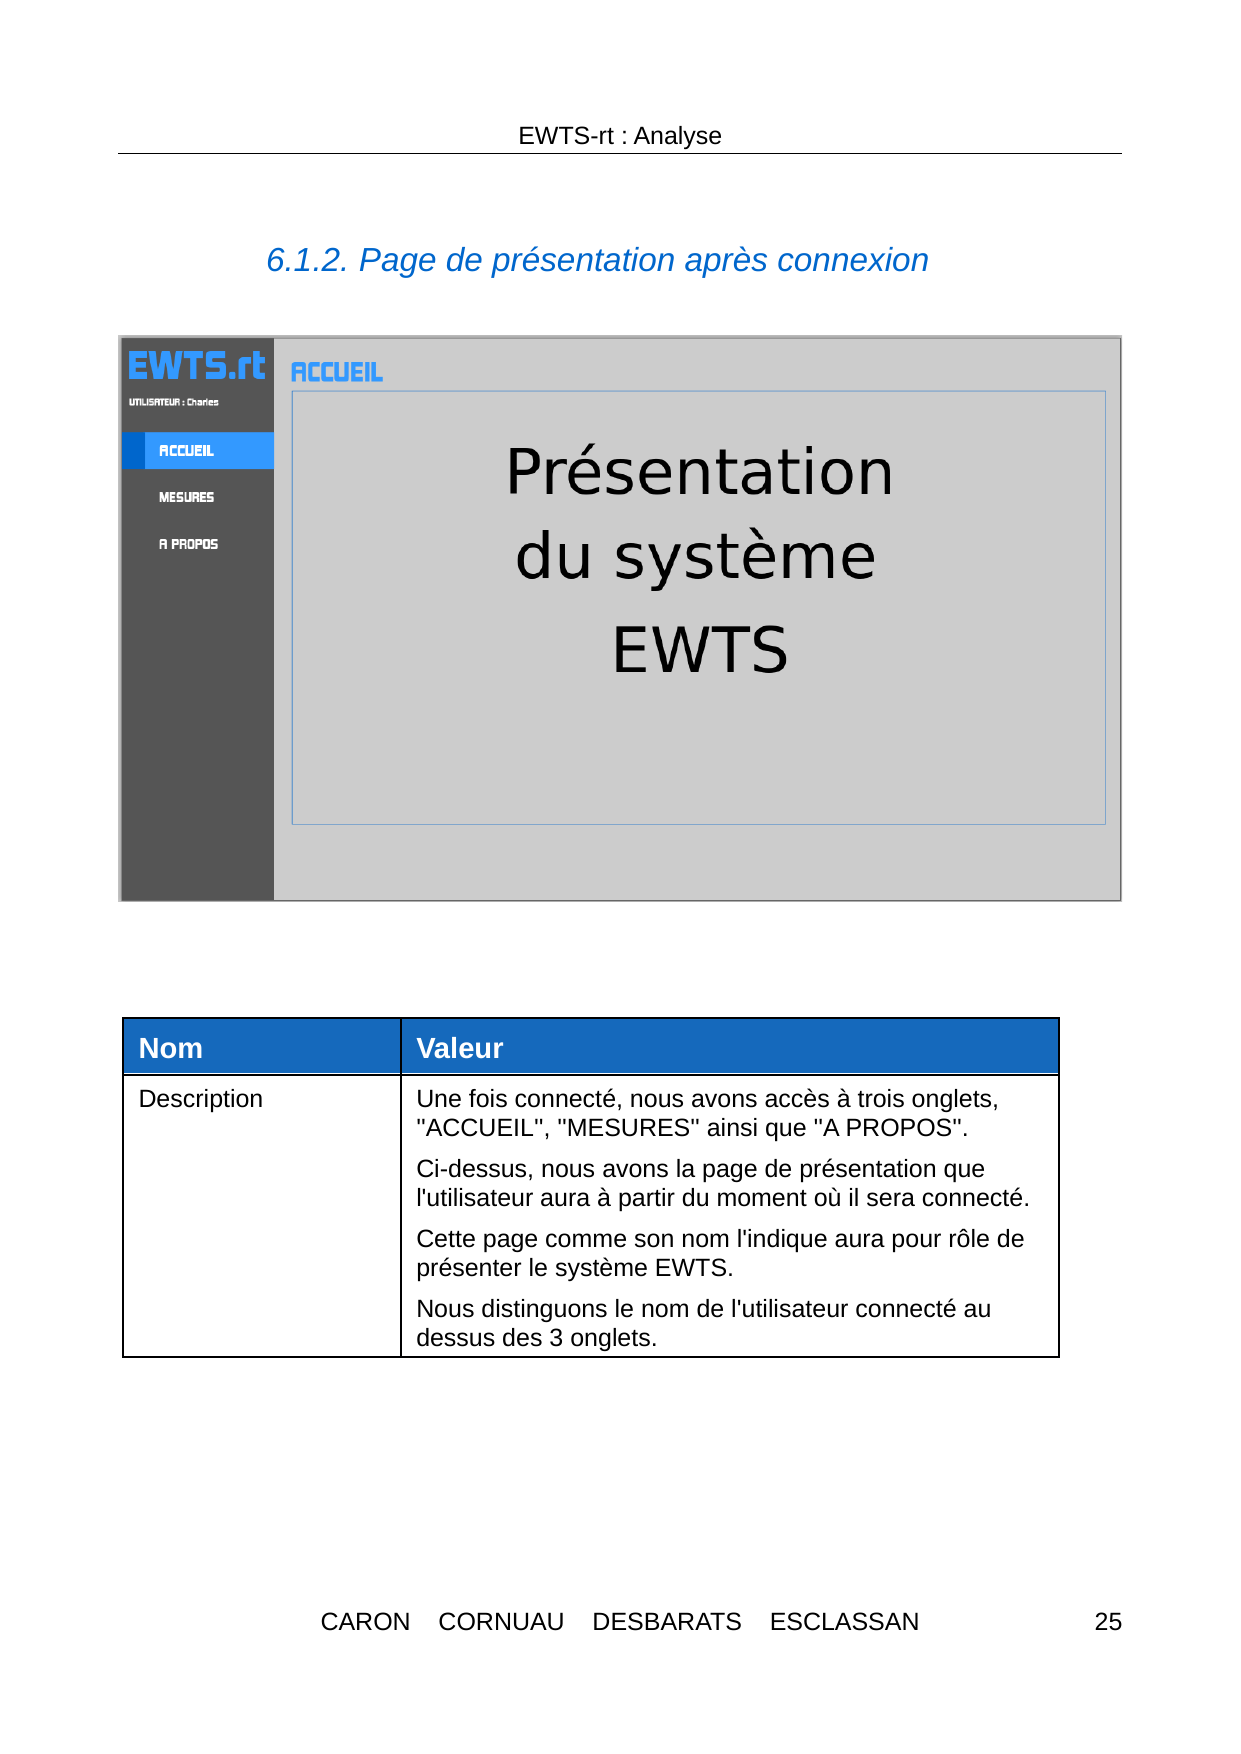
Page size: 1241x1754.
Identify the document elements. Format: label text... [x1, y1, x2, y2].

table_header Valeur [402, 1019, 1058, 1073]
table_cell Une fois connecté, nous avons accès à trois onglets, ''ACCUEIL'', ''MESURES'' ainsi que ''A PROPOS''. Ci-dessus, nous avons la page de présentation que l'utilisateur aura à partir du moment où il sera connecté. Cette page comme son nom l'indique aura pour rôle de présenter le système EWTS. Nous distinguons le nom de l'utilisateur connecté au dessus des 3 onglets. [402, 1076, 1058, 1356]
table_header Nom [124, 1019, 400, 1073]
table_cell Description [124, 1076, 400, 1356]
text 6.1.2. Page de présentation après connexion [118, 240, 1122, 278]
picture [118, 335, 1123, 902]
